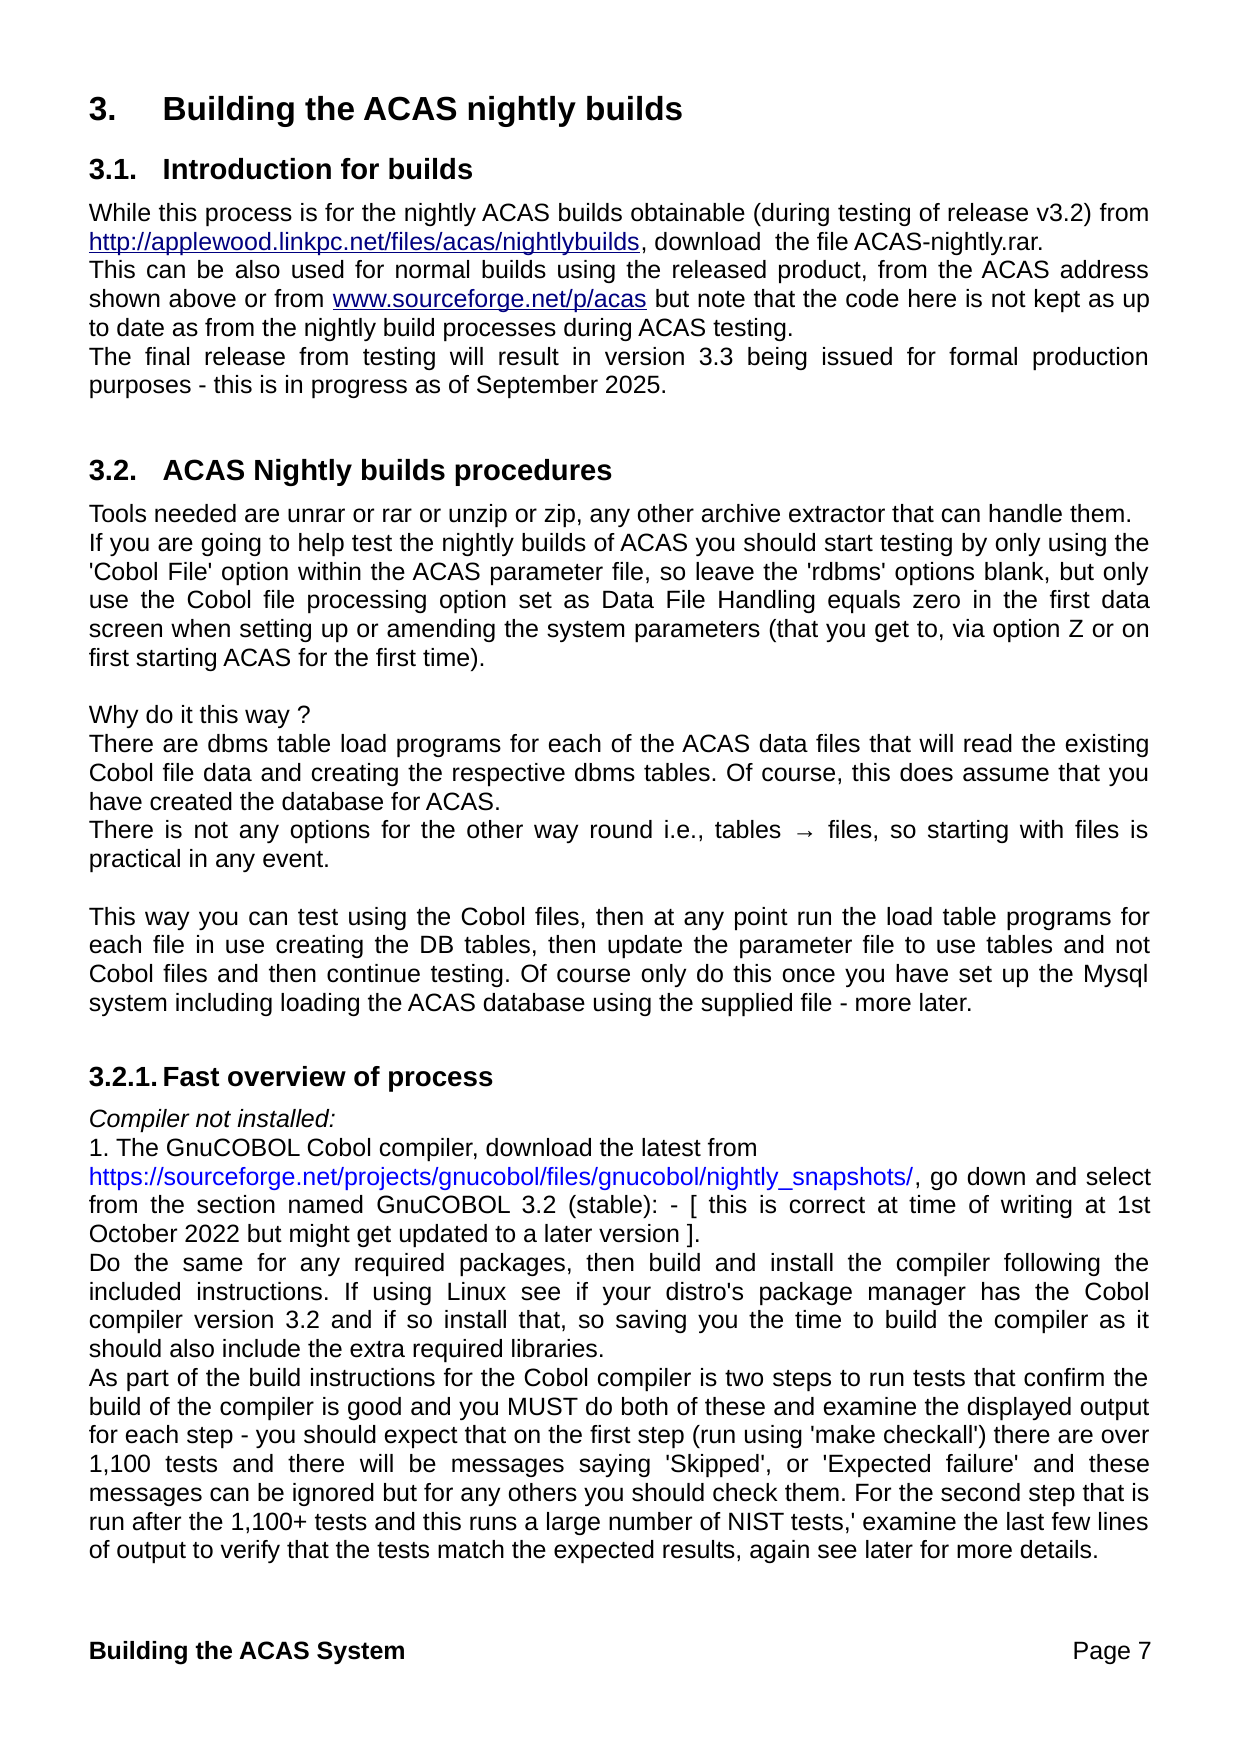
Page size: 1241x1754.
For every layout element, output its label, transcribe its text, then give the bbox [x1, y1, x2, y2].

text Do the same for any required packages, then build and install the compiler following the included instructions. If using Linux see if your distro's package manager has the Cobol compiler version 3.2 and if so install that, so saving you the time to build the compiler as it should also include the extra required libraries. [88, 1248, 1152, 1363]
text Tools needed are unrar or rar or unzip or zip, any other archive extractor that can handle them. [88, 499, 1152, 528]
text Why do it this way ? [88, 700, 1152, 729]
text This can be also used for normal builds using the released product, from the ACAS address shown above or from www.sourceforge.net/p/acas but note that the code here is not kept as up to date as from the nightly build processes during ACAS testing. [88, 256, 1152, 342]
subtitle Fast overview of process [88, 1060, 1152, 1092]
subtitle Introduction for builds [88, 152, 1152, 186]
text While this process is for the nightly ACAS builds obtainable (during testing of release v3.2) from http://applewood.linkpc.net/files/acas/nightlybuilds, download the file ACAS-nightly.rar. [88, 198, 1152, 256]
text Compiler not installed: [88, 1104, 1152, 1133]
text https://sourceforge.net/projects/gnucobol/files/gnucobol/nightly_snapshots/, go down and select from the section named GnuCOBOL 3.2 (stable): - [ this is correct at time of writing at 1st October 2022 but might get updated to a later version ]. [88, 1162, 1152, 1248]
text If you are going to help test the nightly builds of ACAS you should start testing by only using the 'Cobol File' option within the ACAS parameter file, so leave the 'rdbms' options blank, but only use the Cobol file processing option set as Data File Handling equals zero in the first data screen when setting up or amending the system parameters (that you get to, via option Z or on first starting ACAS for the first time). [88, 528, 1152, 672]
text 1. The GnuCOBOL Cobol compiler, download the latest from [88, 1133, 1152, 1162]
text There are dbms table load programs for each of the ACAS data files that will read the existing Cobol file data and creating the respective dbms tables. Of course, this does assume that you have created the database for ACAS. [88, 729, 1152, 815]
text There is not any options for the other way round i.e., tables → files, so starting with files is practical in any event. [88, 815, 1152, 873]
subtitle Building the ACAS nightly builds [88, 88, 1152, 127]
text This way you can test using the Cobol files, then at any point run the load table programs for each file in use creating the DB tables, then update the parameter file to use tables and not Cobol files and then continue testing. Of course only do this once you have set up the Mysql system including loading the ACAS database using the supplied file - more later. [88, 902, 1152, 1017]
text The final release from testing will result in version 3.3 being issued for formal production purposes - this is in progress as of September 2025. [88, 342, 1152, 399]
text As part of the build instructions for the Cobol compiler is two steps to run tests that confirm the build of the compiler is good and you MUST do both of these and examine the displayed output for each step - you should expect that on the first step (run using 'make checkall') there are over 1,100 tests and there will be messages saying 'Skipped', or 'Expected failure' and these messages can be ignored but for any others you should check them. For the second step that is run after the 1,100+ tests and this runs a large number of NIST tests,' examine the last few lines of output to verify that the tests match the expected results, again see later for more details. [88, 1363, 1152, 1564]
subtitle ACAS Nightly builds procedures [88, 453, 1152, 487]
